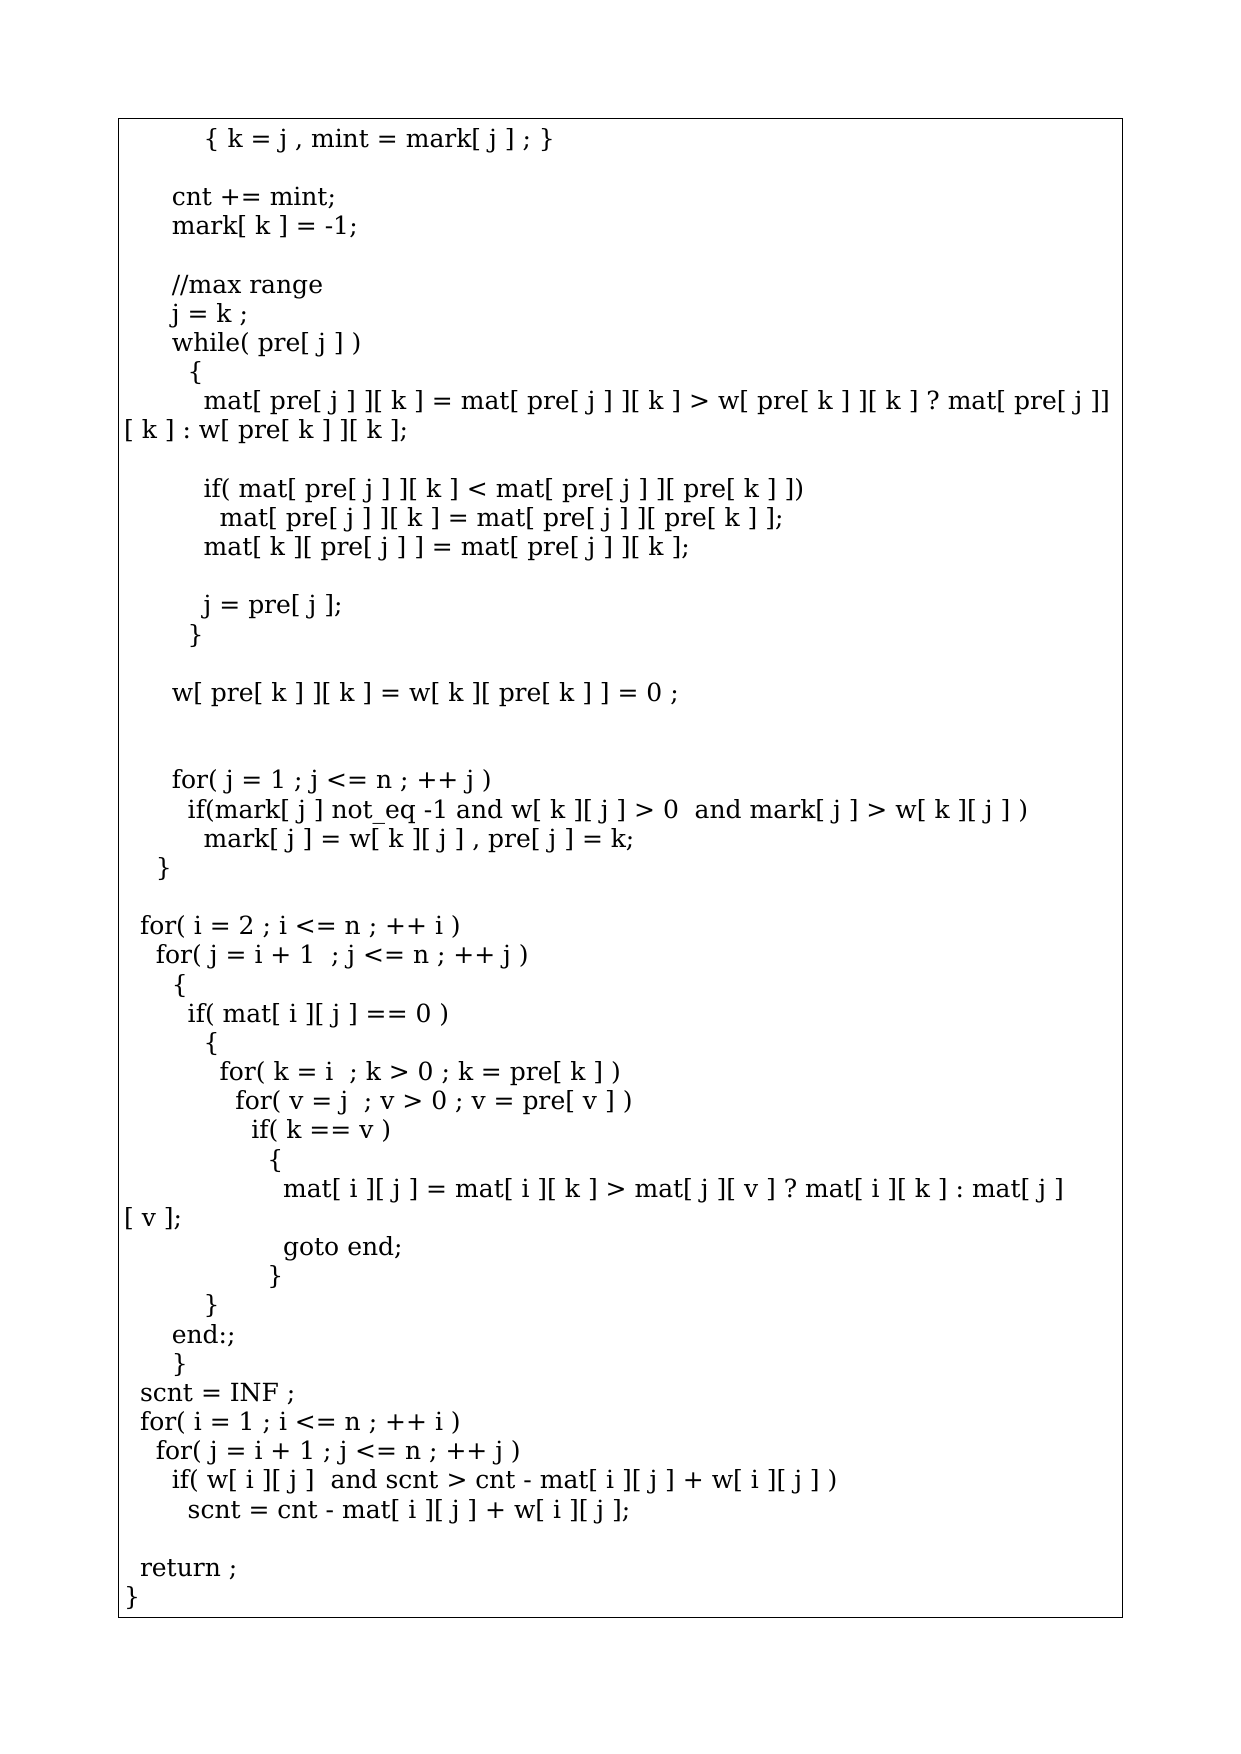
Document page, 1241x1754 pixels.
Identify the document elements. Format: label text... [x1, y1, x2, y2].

table_header { k = j , mint = mark[ j ] ; } cnt += mint; mark[ k ] = -1; //max range j = k ; while( pre[ j ] ) { mat[ pre[ j ] ][ k ] = mat[ pre[ j ] ][ k ] > w[ pre[ k ] ][ k ] ? mat[ pre[ j ]][ k ] : w[ pre[ k ] ][ k ]; if( mat[ pre[ j ] ][ k ] < mat[ pre[ j ] ][ pre[ k ] ]) mat[ pre[ j ] ][ k ] = mat[ pre[ j ] ][ pre[ k ] ]; mat[ k ][ pre[ j ] ] = mat[ pre[ j ] ][ k ]; j = pre[ j ]; } w[ pre[ k ] ][ k ] = w[ k ][ pre[ k ] ] = 0 ; for( j = 1 ; j <= n ; ++ j ) if(mark[ j ] not_eq -1 and w[ k ][ j ] > 0 and mark[ j ] > w[ k ][ j ] ) mark[ j ] = w[ k ][ j ] , pre[ j ] = k; } for( i = 2 ; i <= n ; ++ i ) for( j = i + 1 ; j <= n ; ++ j ) { if( mat[ i ][ j ] == 0 ) { for( k = i ; k > 0 ; k = pre[ k ] ) for( v = j ; v > 0 ; v = pre[ v ] ) if( k == v ) { mat[ i ][ j ] = mat[ i ][ k ] > mat[ j ][ v ] ? mat[ i ][ k ] : mat[ j ][ v ]; goto end; } } end:; } scnt = INF ; for( i = 1 ; i <= n ; ++ i ) for( j = i + 1 ; j <= n ; ++ j ) if( w[ i ][ j ] and scnt > cnt - mat[ i ][ j ] + w[ i ][ j ] ) scnt = cnt - mat[ i ][ j ] + w[ i ][ j ]; return ; } [119, 119, 1122, 1617]
